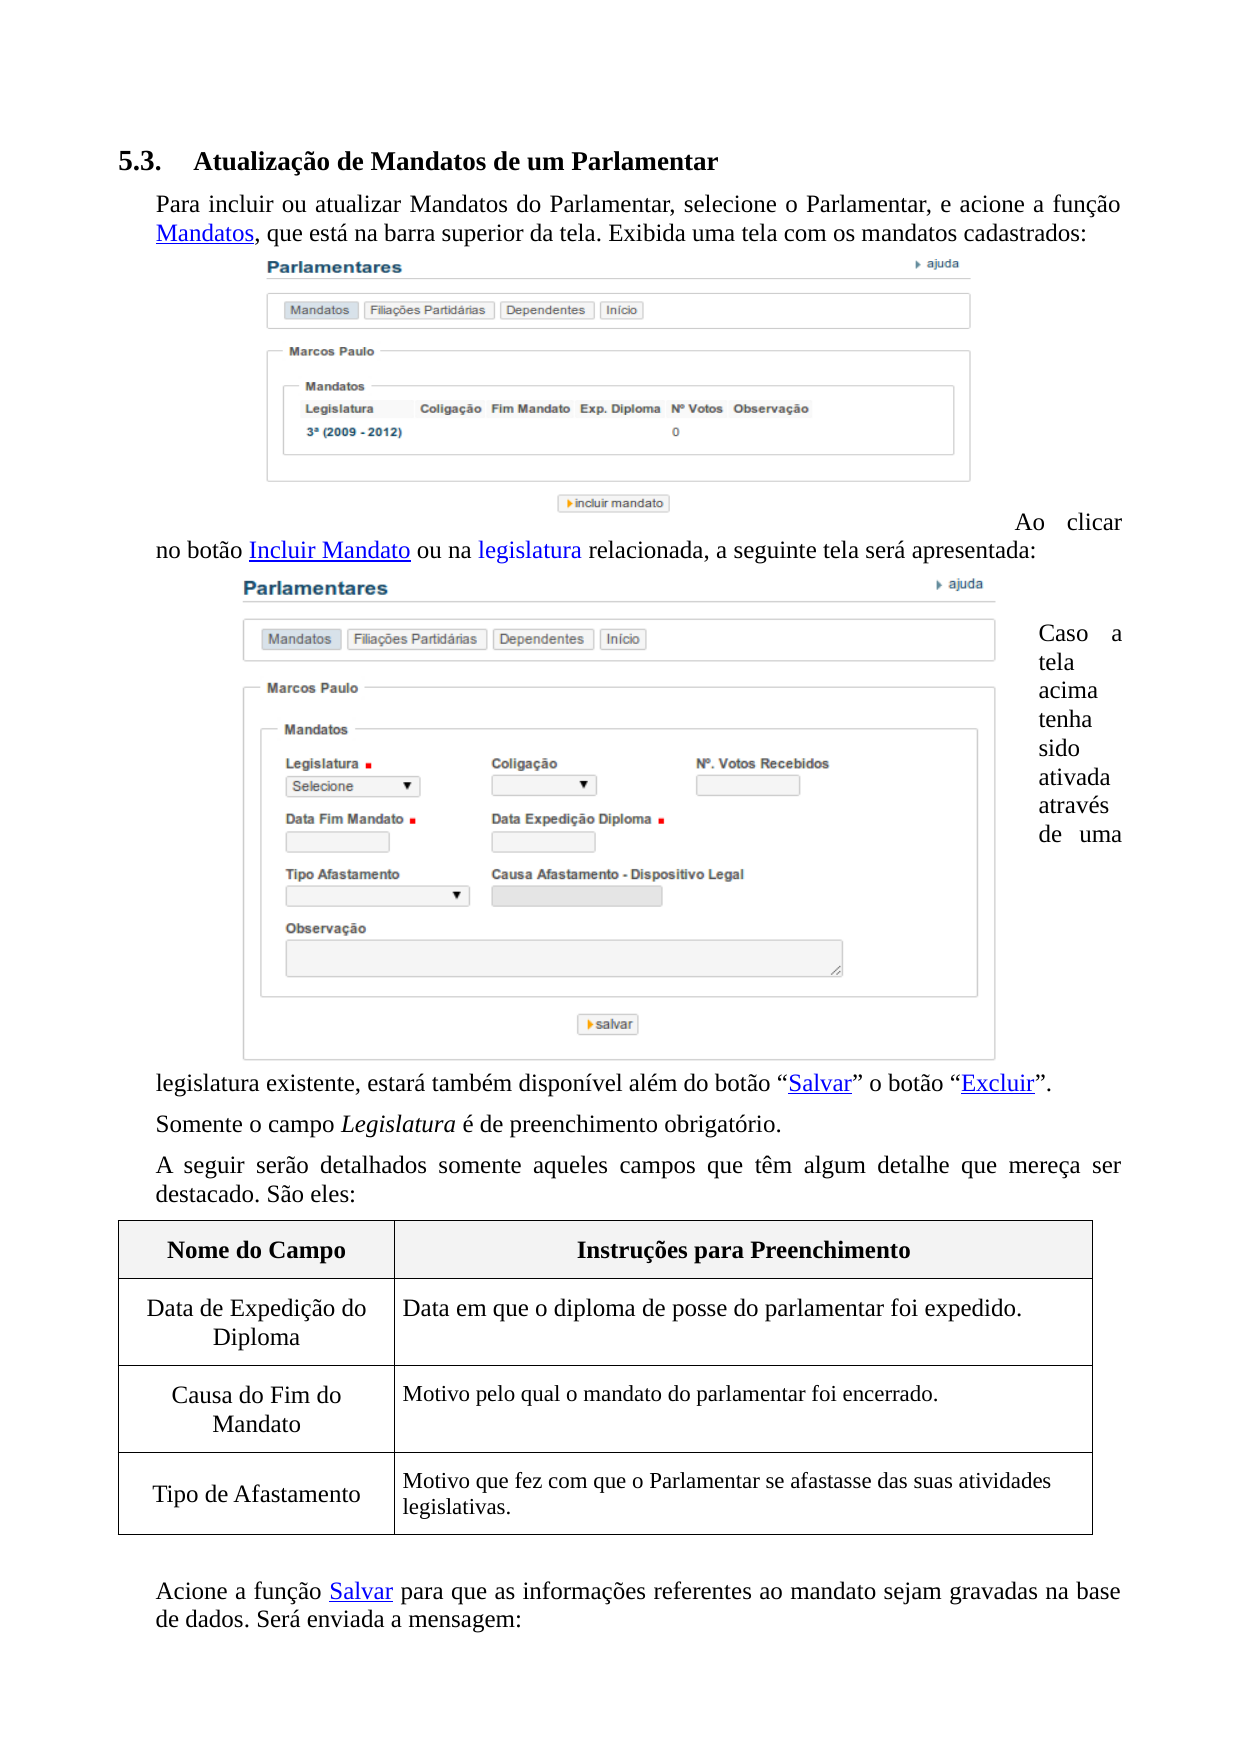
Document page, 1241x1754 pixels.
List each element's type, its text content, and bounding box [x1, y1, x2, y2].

table_header Instruções para Preenchimento [395, 1221, 1092, 1278]
text Ao clicar no botão Incluir Mandato ou na legislatura relacionada, a seguinte tela será apresentada: [156, 507, 1122, 564]
picture [239, 576, 1001, 1068]
table_cell Motivo pelo qual o mandato do parlamentar foi encerrado. [395, 1366, 1092, 1452]
table_cell Causa do Fim do Mandato [119, 1366, 394, 1452]
table_cell Data em que o diploma de posse do parlamentar foi expedido. [395, 1279, 1092, 1365]
table_cell Data de Expedição do Diploma [119, 1279, 394, 1365]
text Para incluir ou atualizar Mandatos do Parlamentar, selecione o Parlamentar, e acione a função Mandatos, que está na barra superior da tela. Exibida uma tela com os mandatos cadastrados: [156, 189, 1122, 247]
picture [263, 259, 977, 520]
text Somente o campo Legislatura é de preenchimento obrigatório. [155, 1109, 1122, 1138]
table_cell Tipo de Afastamento [119, 1453, 394, 1533]
text Acione a função Salvar para que as informações referentes ao mandato sejam gravadas na base de dados. Será enviada a mensagem: [155, 1576, 1122, 1633]
subtitle 5.3. Atualização de Mandatos de um Parlamentar [118, 143, 1122, 177]
table_header Nome do Campo [119, 1221, 394, 1278]
text Caso a tela acima tenha sido ativada através de uma legislatura existente, estará também disponível além do botão “Salvar” o botão “Excluir”. [156, 618, 1122, 1097]
table_cell Motivo que fez com que o Parlamentar se afastasse das suas atividades legislativas. [395, 1453, 1092, 1533]
text A seguir serão detalhados somente aqueles campos que têm algum detalhe que mereça ser destacado. São eles: [155, 1150, 1122, 1208]
